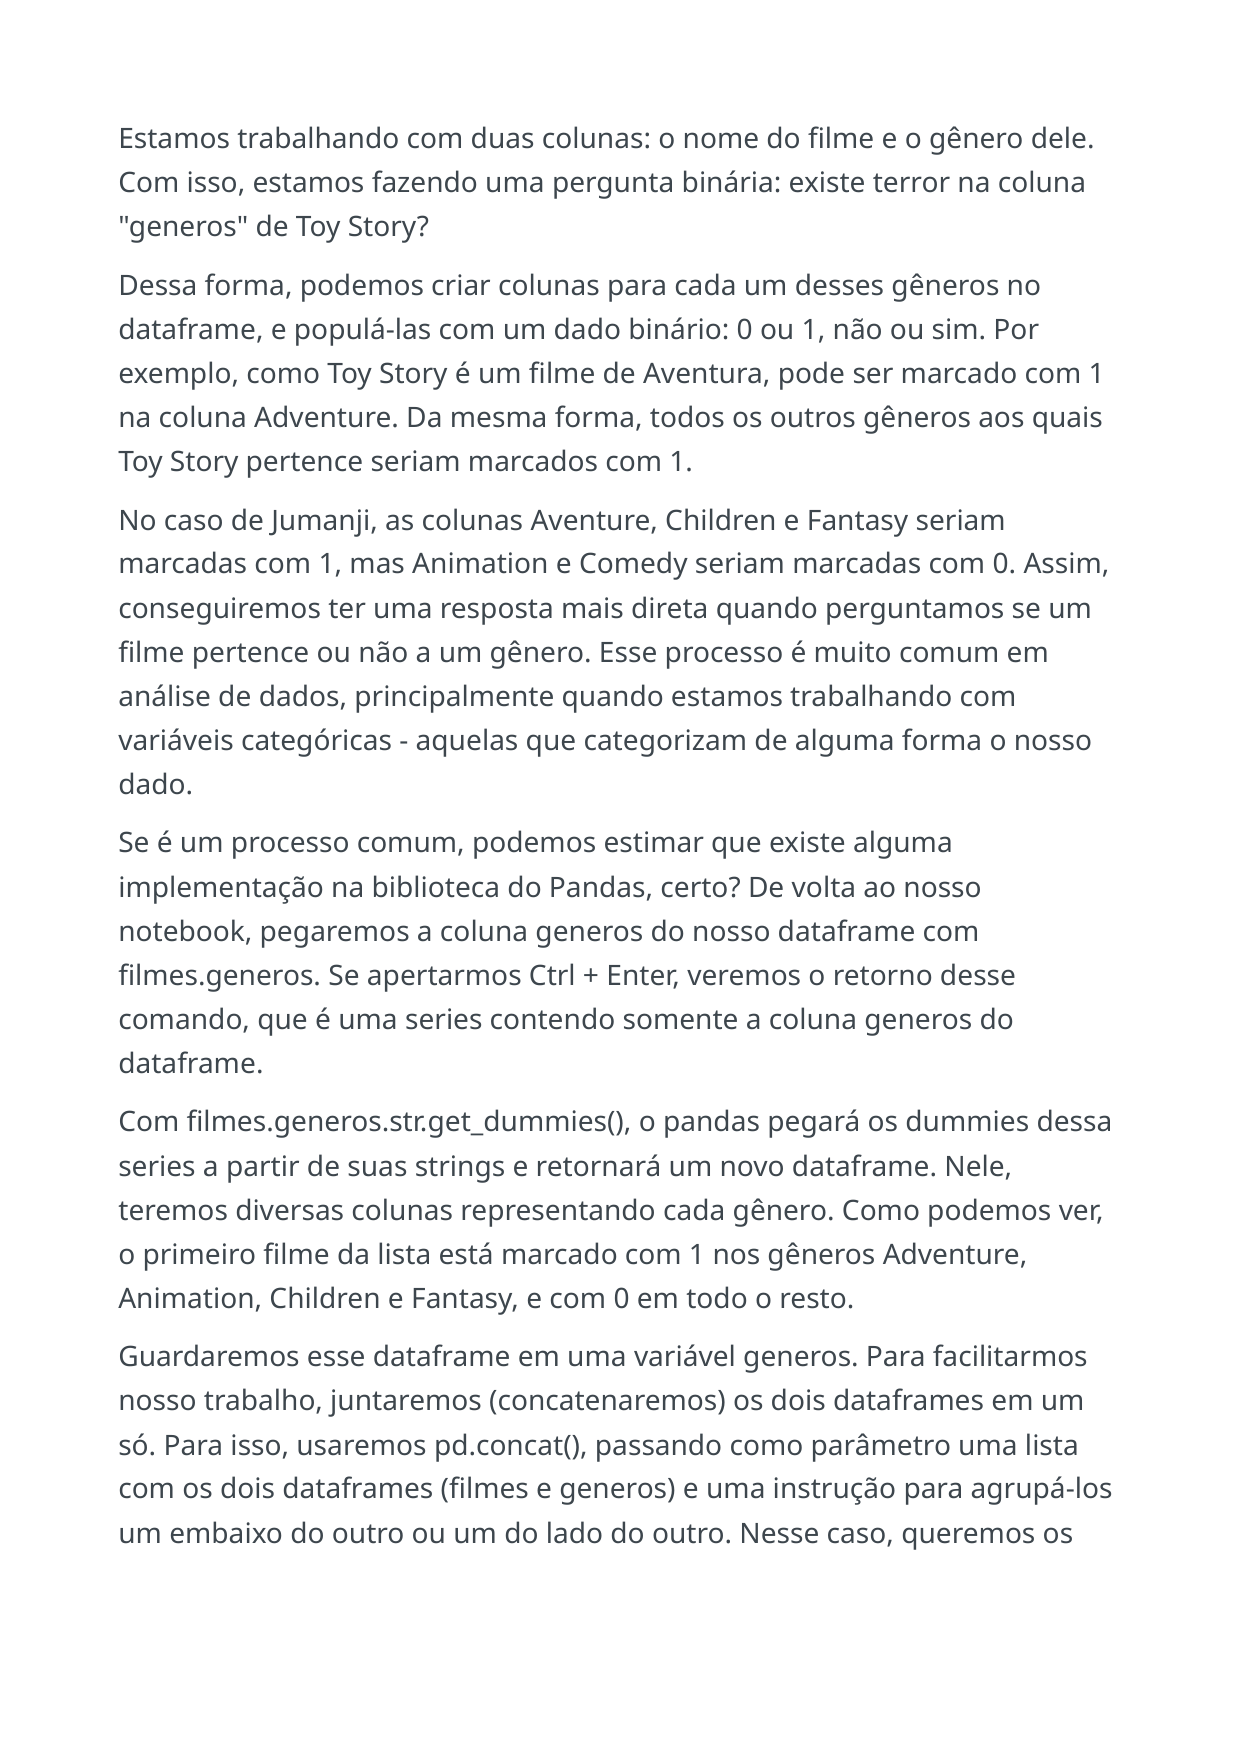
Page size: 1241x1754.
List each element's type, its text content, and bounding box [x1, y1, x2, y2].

text Se é um processo comum, podemos estimar que existe alguma implementação na biblioteca do Pandas, certo? De volta ao nosso notebook, pegaremos a coluna generos do nosso dataframe com filmes.generos. Se apertarmos Ctrl + Enter, veremos o retorno desse comando, que é uma series contendo somente a coluna generos do dataframe. [118, 823, 1122, 1081]
text No caso de Jumanji, as colunas Aventure, Children e Fantasy seriam marcadas com 1, mas Animation e Comedy seriam marcadas com 0. Assim, conseguiremos ter uma resposta mais direta quando perguntamos se um filme pertence ou não a um gênero. Esse processo é muito comum em análise de dados, principalmente quando estamos trabalhando com variáveis categóricas - aquelas que categorizam de alguma forma o nosso dado. [118, 500, 1122, 802]
text Estamos trabalhando com duas colunas: o nome do filme e o gênero dele. Com isso, estamos fazendo uma pergunta binária: existe terror na coluna "generos" de Toy Story? [118, 118, 1122, 244]
text Guardaremos esse dataframe em uma variável generos. Para facilitarmos nosso trabalho, juntaremos (concatenaremos) os dois dataframes em um só. Para isso, usaremos pd.concat(), passando como parâmetro uma lista com os dois dataframes (filmes e generos) e uma instrução para agrupá-los um embaixo do outro ou um do lado do outro. Nesse caso, queremos os [118, 1337, 1122, 1551]
text Com filmes.generos.str.get_dummies(), o pandas pegará os dummies dessa series a partir de suas strings e retornará um novo dataframe. Nele, teremos diversas colunas representando cada gênero. Como podemos ver, o primeiro filme da lista está marcado com 1 nos gêneros Adventure, Animation, Children e Fantasy, e com 0 em todo o resto. [118, 1102, 1122, 1316]
text Dessa forma, podemos criar colunas para cada um desses gêneros no dataframe, e populá-las com um dado binário: 0 ou 1, não ou sim. Por exemplo, como Toy Story é um filme de Aventura, pode ser marcado com 1 na coluna Adventure. Da mesma forma, todos os outros gêneros aos quais Toy Story pertence seriam marcados com 1. [118, 265, 1122, 479]
